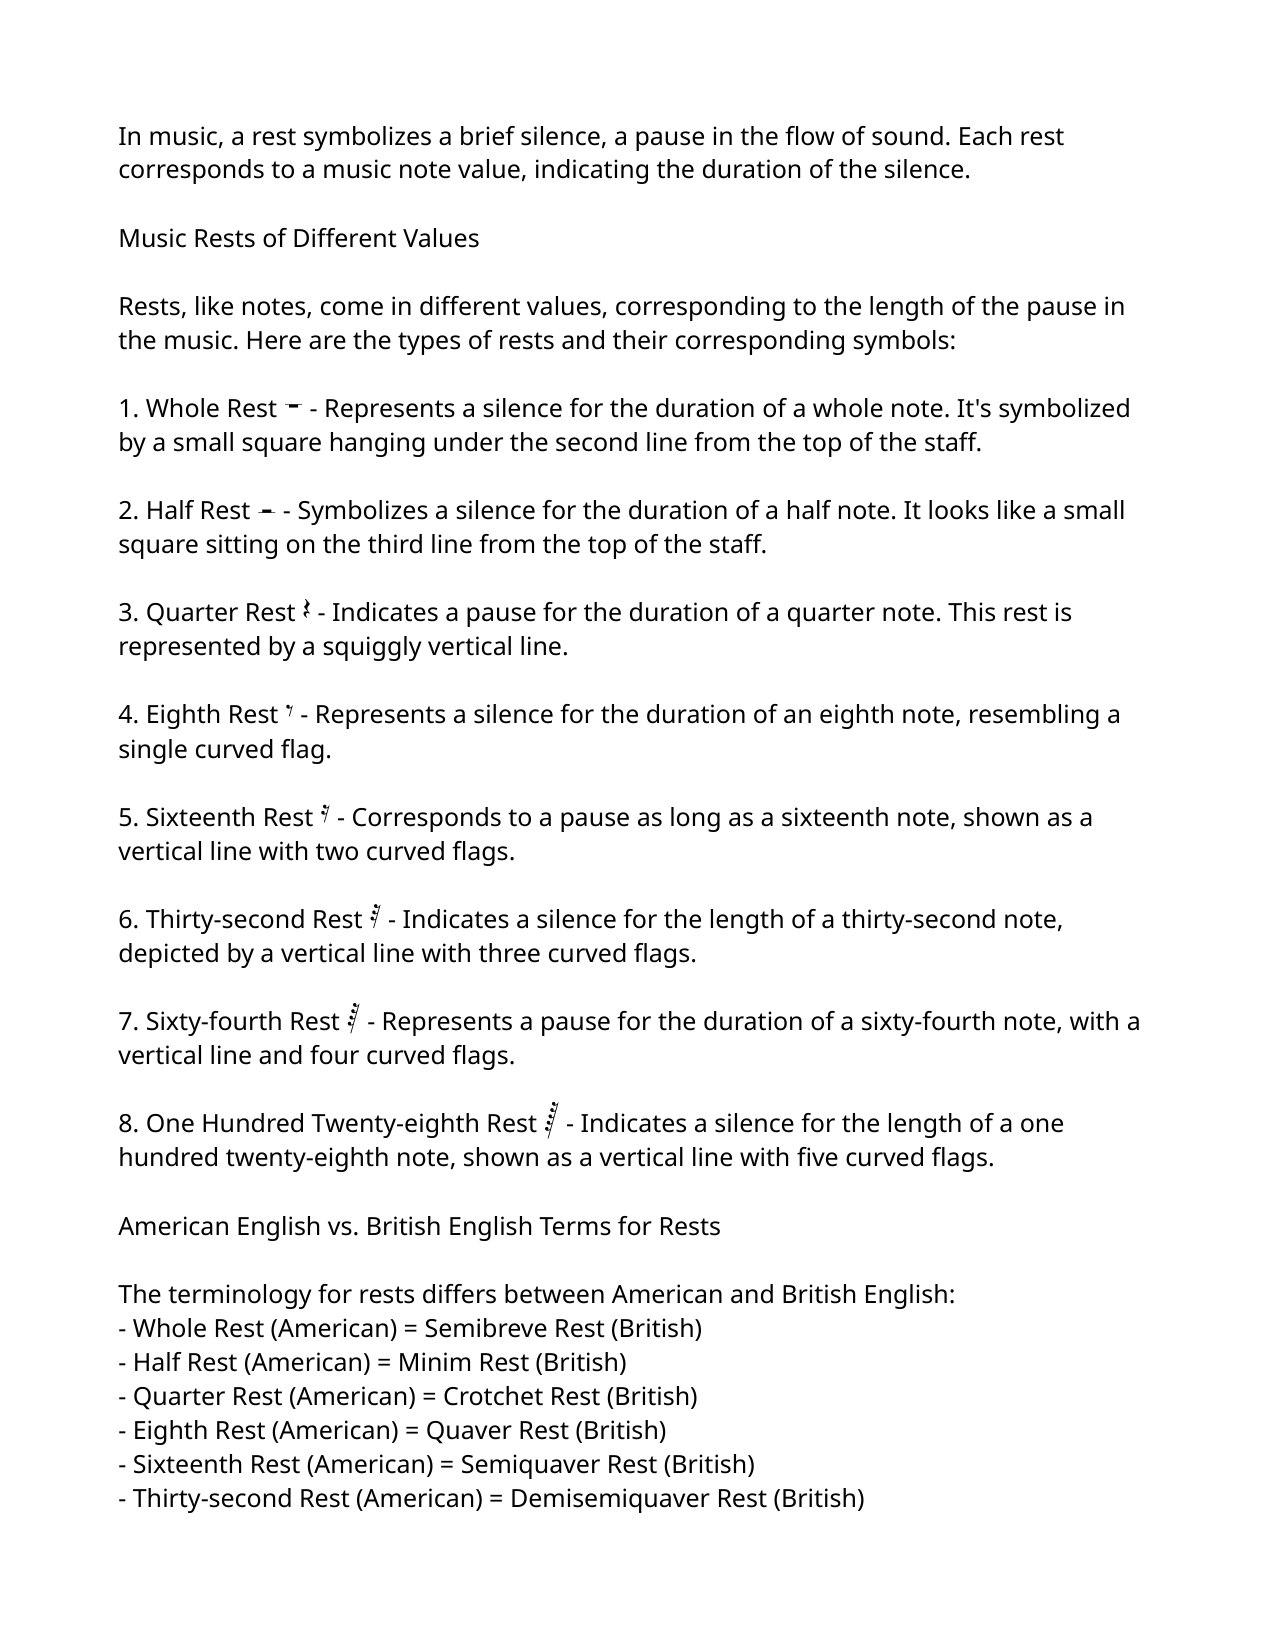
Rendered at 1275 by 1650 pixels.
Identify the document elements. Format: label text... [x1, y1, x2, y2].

text - Half Rest (American) = Minim Rest (British) [118, 1344, 1157, 1378]
text 5. Sixteenth Rest 𝄿 - Corresponds to a pause as long as a sixteenth note, shown as a vertical line with two curved flags. [118, 799, 1157, 867]
text - Thirty-second Rest (American) = Demisemiquaver Rest (British) [118, 1481, 1157, 1515]
text 4. Eighth Rest 𝄾 - Represents a silence for the duration of an eighth note, resembling a single curved flag. [118, 697, 1157, 765]
text Music Rests of Different Values [118, 220, 1157, 254]
text - Whole Rest (American) = Semibreve Rest (British) [118, 1310, 1157, 1344]
text In music, a rest symbolizes a brief silence, a pause in the flow of sound. Each rest corresponds to a music note value, indicating the duration of the silence. [118, 118, 1157, 186]
text 2. Half Rest 𝄼 - Symbolizes a silence for the duration of a half note. It looks like a small square sitting on the third line from the top of the staff. [118, 493, 1157, 561]
text Rests, like notes, come in different values, corresponding to the length of the pause in the music. Here are the types of rests and their corresponding symbols: [118, 288, 1157, 357]
text 7. Sixty-fourth Rest 𝅁 - Represents a pause for the duration of a sixty-fourth note, with a vertical line and four curved flags. [118, 1004, 1157, 1072]
text American English vs. British English Terms for Rests [118, 1208, 1157, 1242]
text - Eighth Rest (American) = Quaver Rest (British) [118, 1412, 1157, 1447]
text The terminology for rests differs between American and British English: [118, 1276, 1157, 1310]
text 1. Whole Rest 𝄻 - Represents a silence for the duration of a whole note. It's symbolized by a small square hanging under the second line from the top of the staff. [118, 391, 1157, 459]
text - Sixteenth Rest (American) = Semiquaver Rest (British) [118, 1447, 1157, 1481]
text - Quarter Rest (American) = Crotchet Rest (British) [118, 1378, 1157, 1412]
text 3. Quarter Rest 𝄽 - Indicates a pause for the duration of a quarter note. This rest is represented by a squiggly vertical line. [118, 595, 1157, 663]
text 8. One Hundred Twenty-eighth Rest 𝅂 - Indicates a silence for the length of a one hundred twenty-eighth note, shown as a vertical line with five curved flags. [118, 1106, 1157, 1174]
text 6. Thirty-second Rest 𝅀 - Indicates a silence for the length of a thirty-second note, depicted by a vertical line with three curved flags. [118, 902, 1157, 970]
